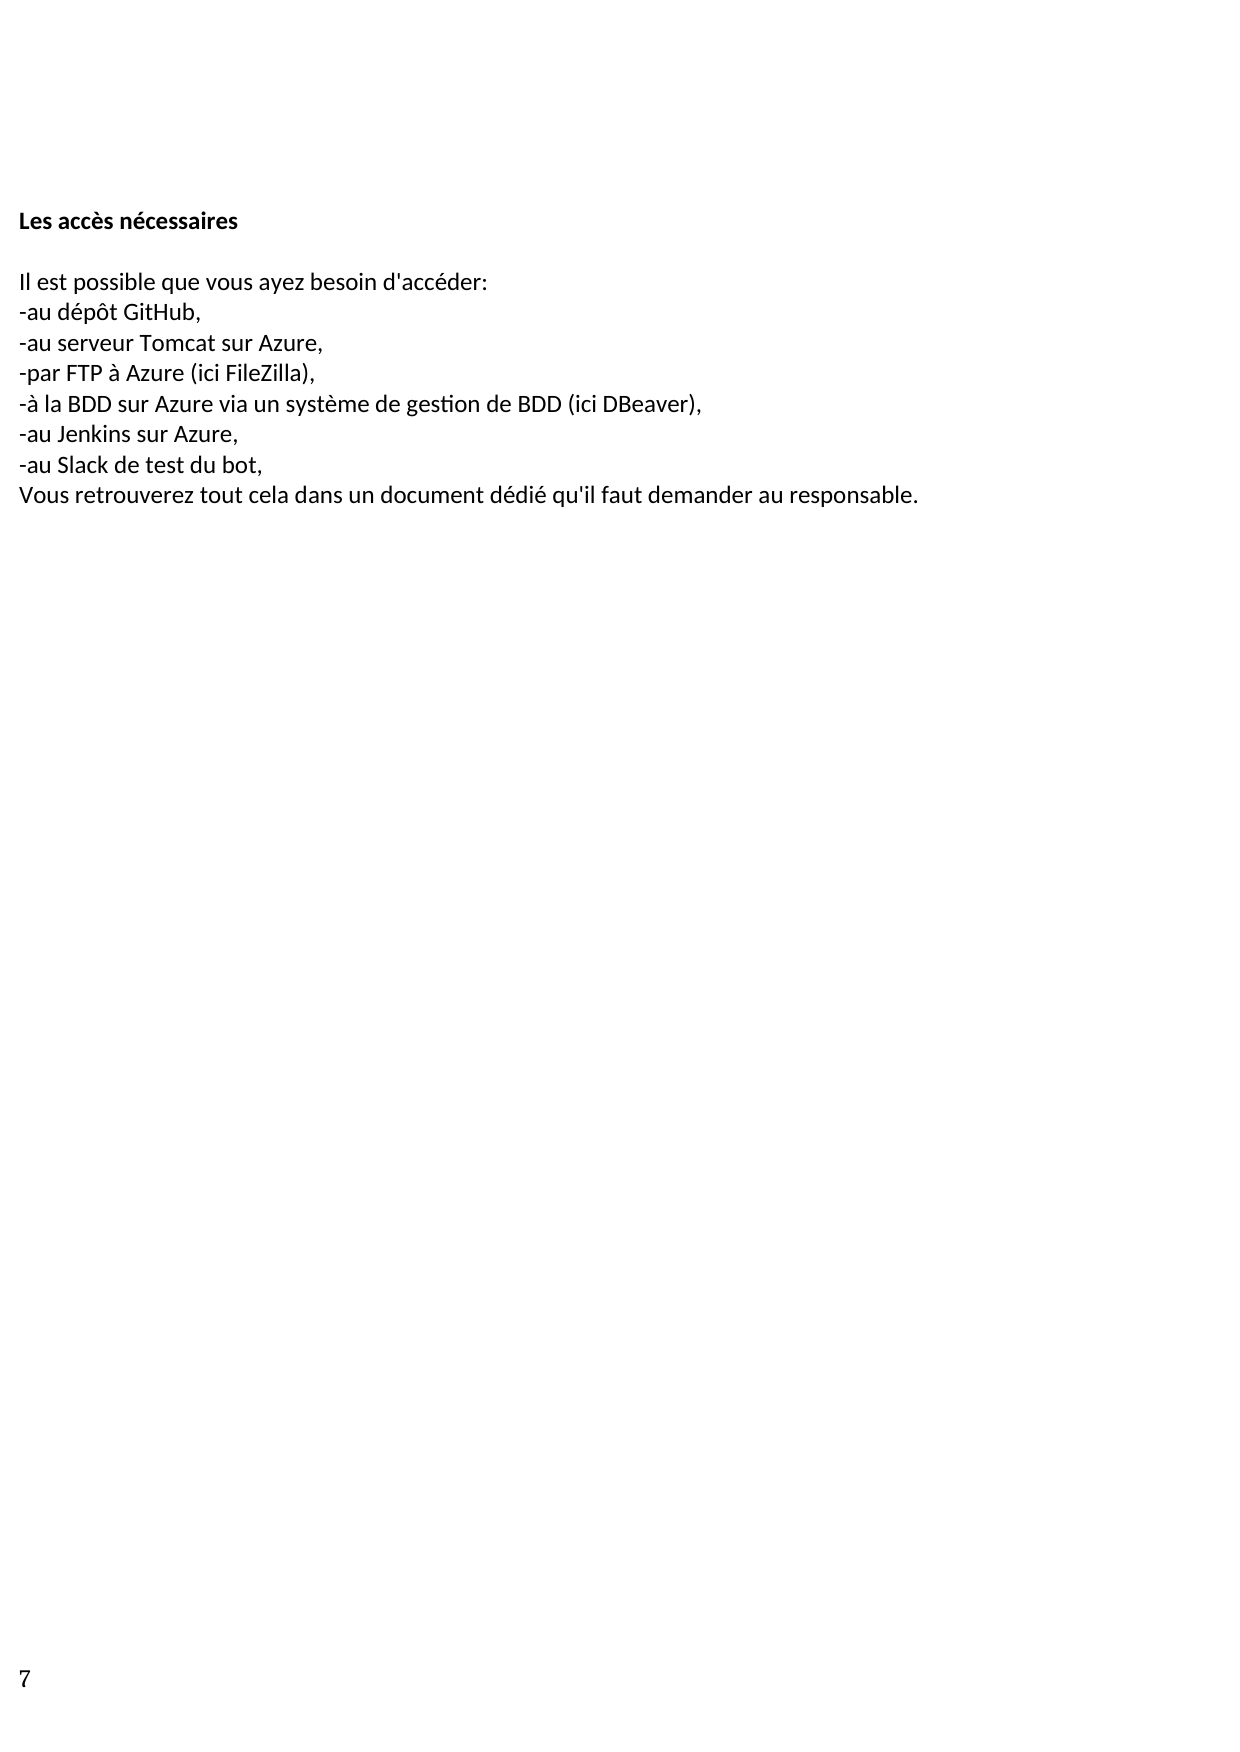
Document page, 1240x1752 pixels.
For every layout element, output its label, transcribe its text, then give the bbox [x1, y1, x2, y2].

text Il est possible que vous ayez besoin d'accéder: -au dépôt GitHub, -au serveur Tomcat sur Azure, -par FTP à Azure (ici FileZilla), -à la BDD sur Azure via un système de gestion de BDD (ici DBeaver), -au Jenkins sur Azure, -au Slack de test du bot, Vous retrouverez tout cela dans un document dédié qu'il faut demander au responsable. [19, 266, 1219, 510]
text Les accès nécessaires [19, 205, 1219, 236]
